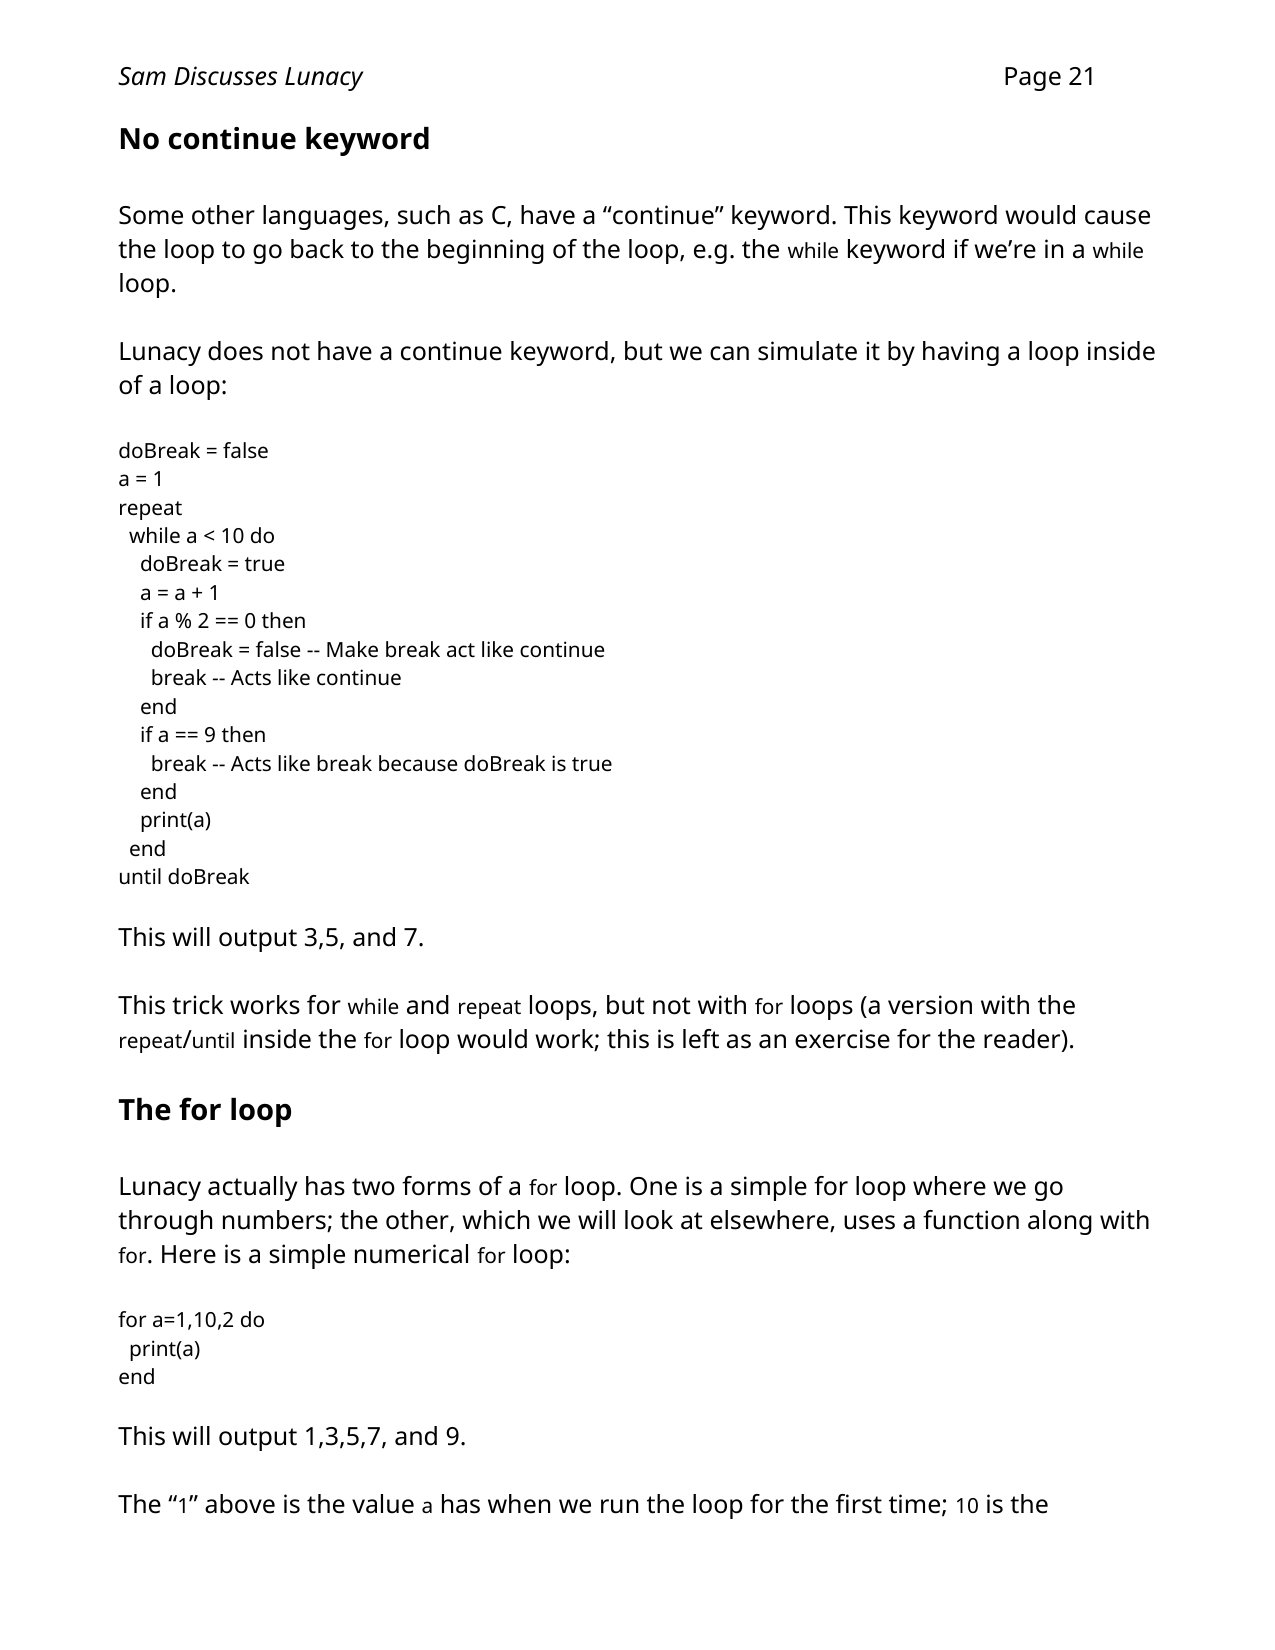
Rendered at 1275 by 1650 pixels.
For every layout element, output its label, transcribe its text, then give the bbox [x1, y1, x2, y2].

text break -- Acts like break because doBreak is true [118, 749, 1157, 777]
text end [118, 1362, 1157, 1391]
text repeat [118, 493, 1157, 521]
text doBreak = true [118, 549, 1157, 578]
text doBreak = false [118, 436, 1157, 464]
text end [118, 834, 1157, 862]
text Lunacy does not have a continue keyword, but we can simulate it by having a loop inside of a loop: [118, 334, 1157, 402]
text end [118, 692, 1157, 720]
text a = a + 1 [118, 578, 1157, 606]
text This will output 1,3,5,7, and 9. [118, 1419, 1157, 1453]
text a = 1 [118, 464, 1157, 493]
text This trick works for while and repeat loops, but not with for loops (a version with the repeat/until inside the for loop would work; this is left as an exercise for the reader). [118, 987, 1157, 1056]
text end [118, 777, 1157, 806]
text while a < 10 do [118, 521, 1157, 549]
text No continue keyword [118, 118, 1157, 158]
text if a == 9 then [118, 720, 1157, 749]
text print(a) [118, 1334, 1157, 1362]
text until doBreak [118, 862, 1157, 891]
text The “1” above is the value a has when we run the loop for the first time; 10 is the [118, 1487, 1157, 1521]
text break -- Acts like continue [118, 663, 1157, 692]
text This will output 3,5, and 7. [118, 919, 1157, 953]
text print(a) [118, 806, 1157, 834]
text Lunacy actually has two forms of a for loop. One is a simple for loop where we go through numbers; the other, which we will look at elsewhere, uses a function along with for. Here is a simple numerical for loop: [118, 1169, 1157, 1271]
text doBreak = false -- Make break act like continue [118, 635, 1157, 663]
text if a % 2 == 0 then [118, 606, 1157, 635]
text The for loop [118, 1089, 1157, 1129]
text Some other languages, such as C, have a “continue” keyword. This keyword would cause the loop to go back to the beginning of the loop, e.g. the while keyword if we’re in a while loop. [118, 197, 1157, 299]
text for a=1,10,2 do [118, 1305, 1157, 1334]
